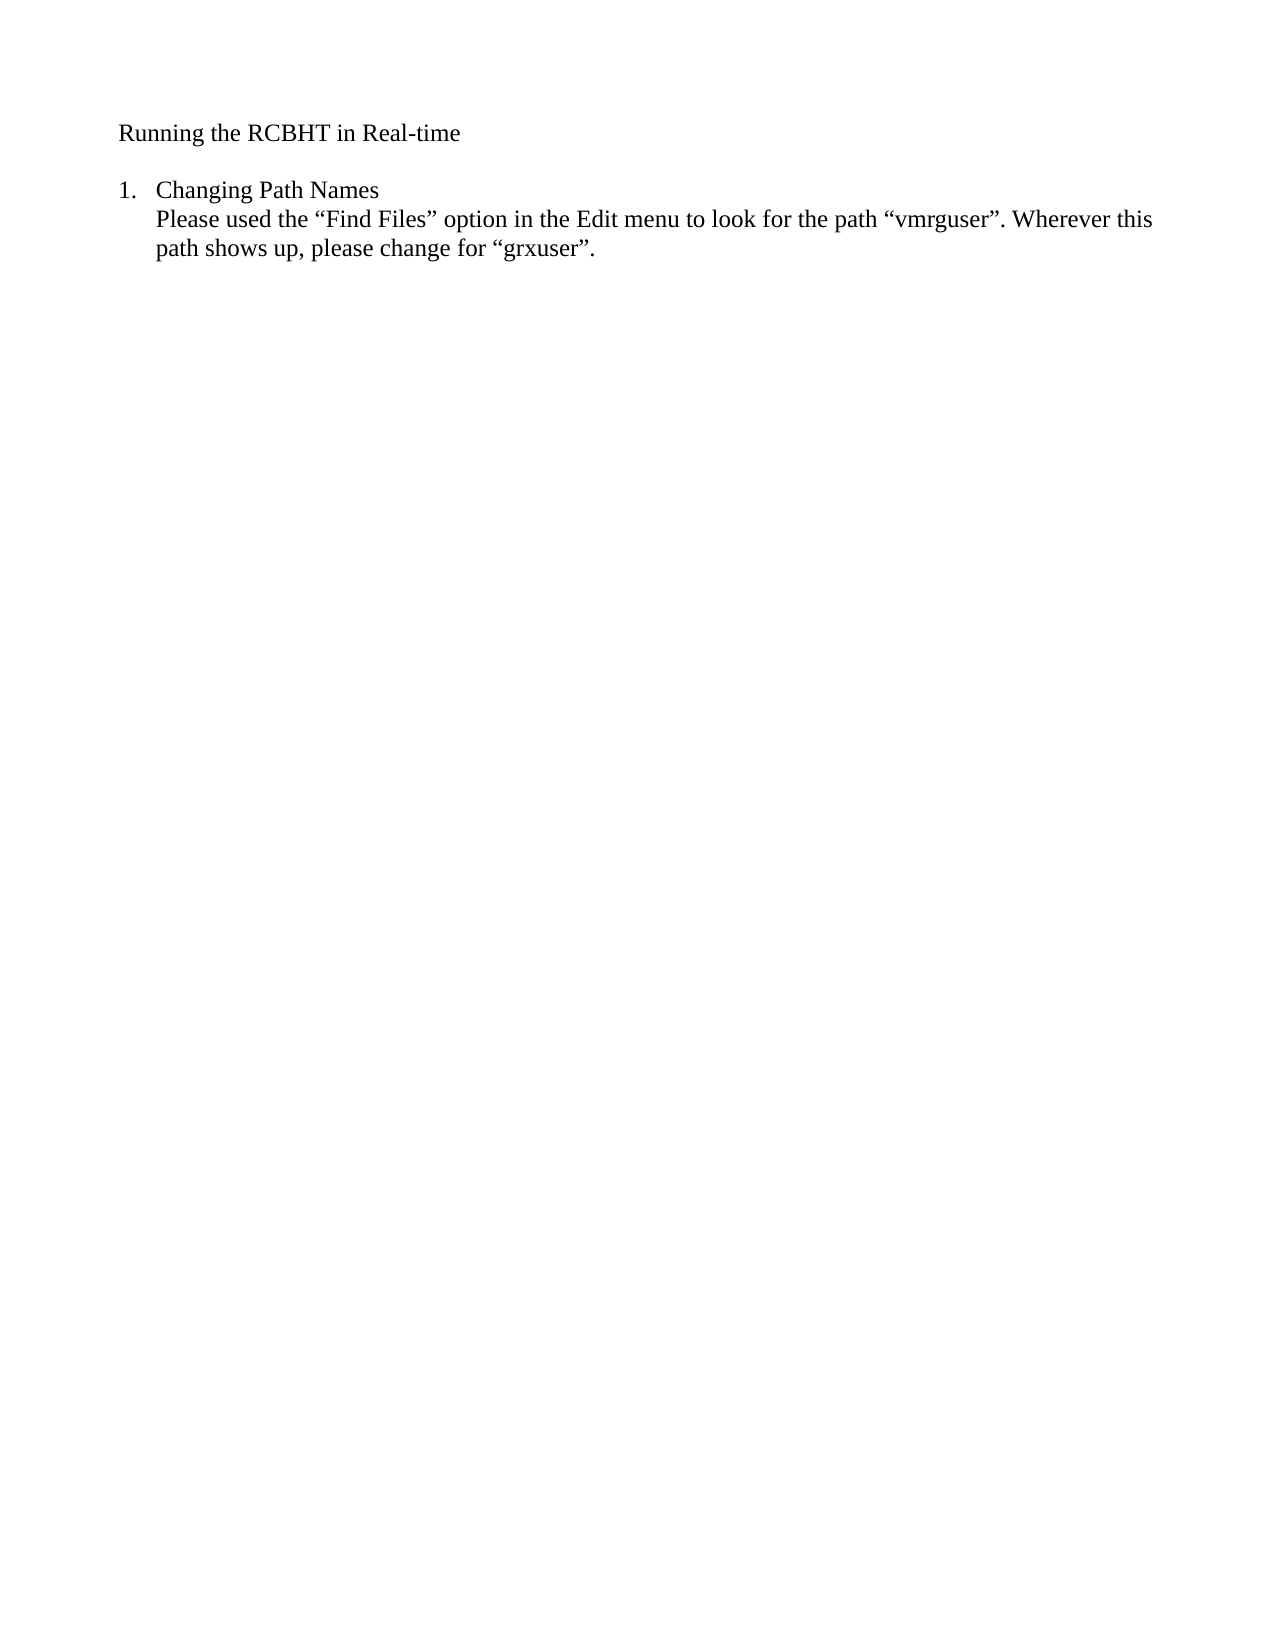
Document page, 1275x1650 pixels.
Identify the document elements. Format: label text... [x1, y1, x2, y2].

list Changing Path Names [118, 176, 1157, 204]
list Please used the “Find Files” option in the Edit menu to look for the path “vmrguser”. Wherever this path shows up, please change for “grxuser”. [118, 204, 1157, 262]
text Running the RCBHT in Real-time [118, 118, 1157, 147]
